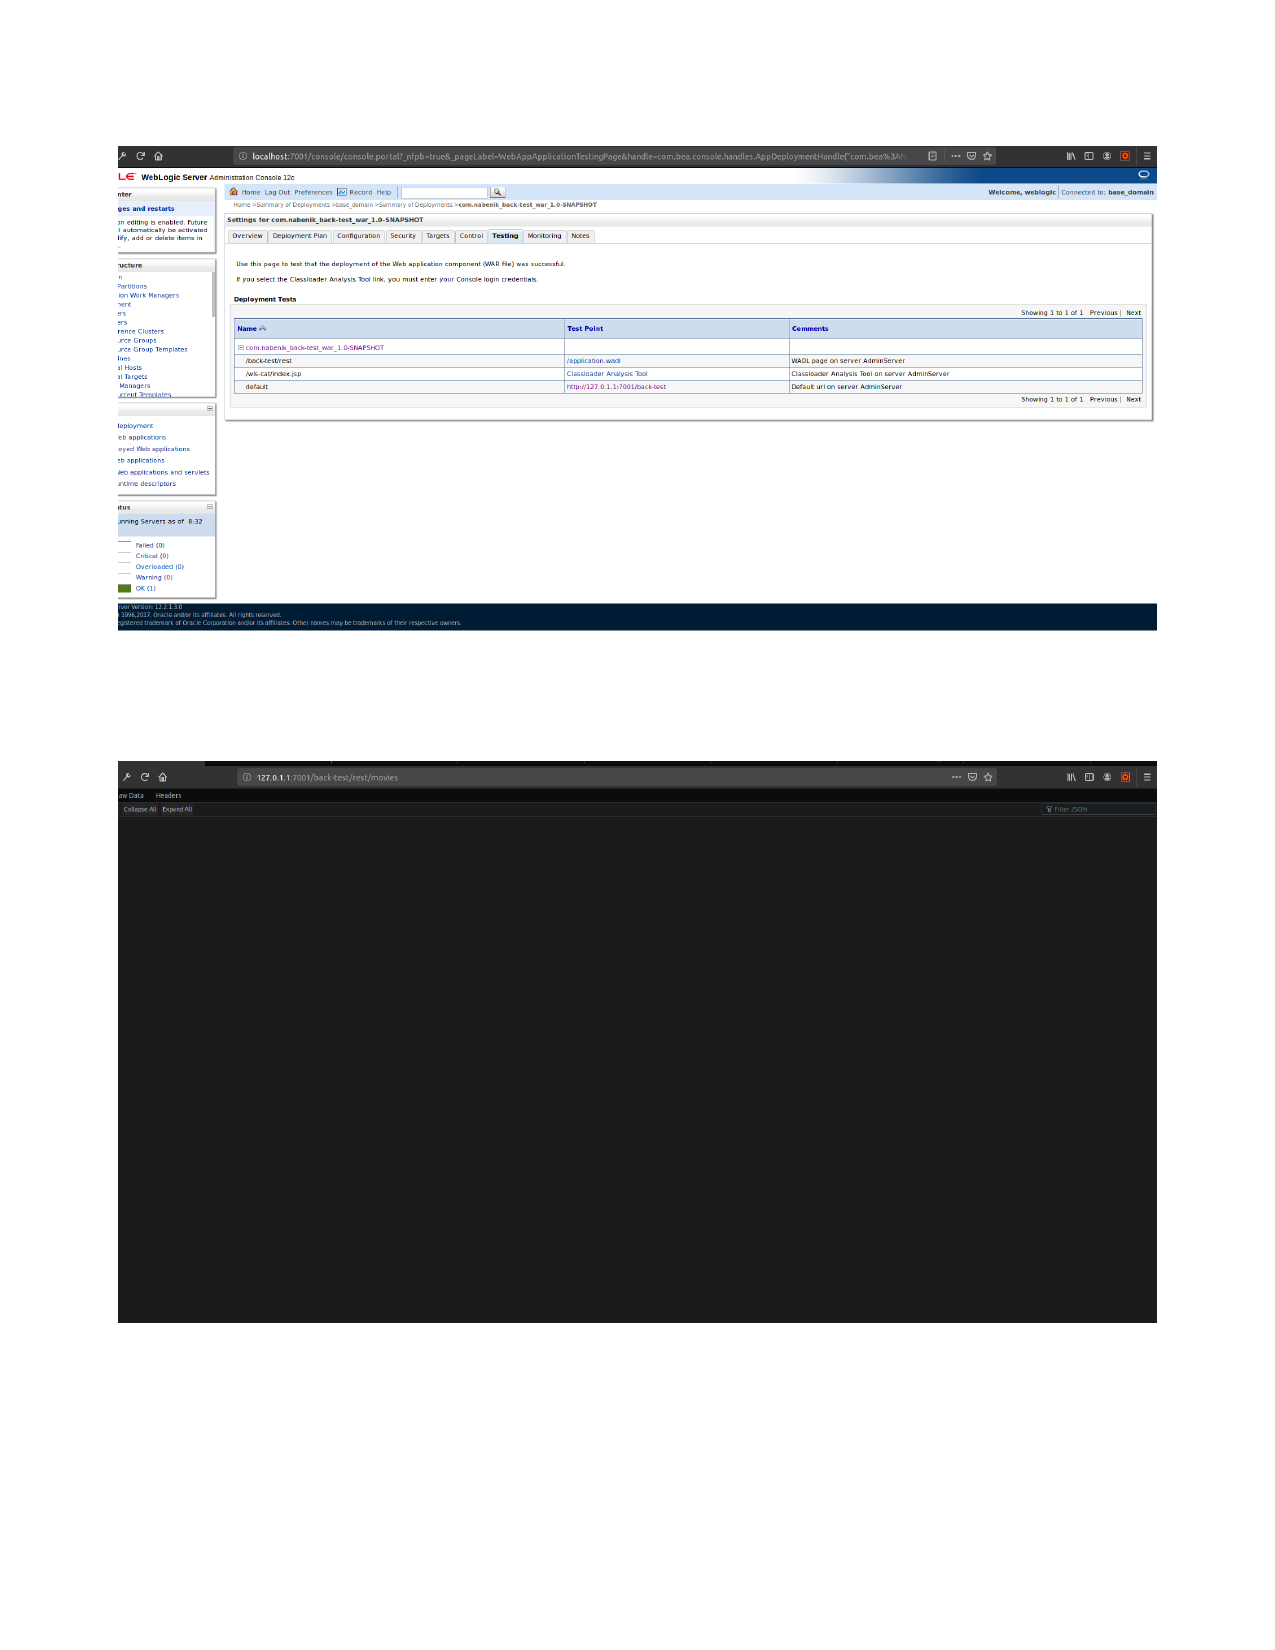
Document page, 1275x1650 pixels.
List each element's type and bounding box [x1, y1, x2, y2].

picture [118, 146, 1157, 705]
picture [118, 761, 1157, 1323]
